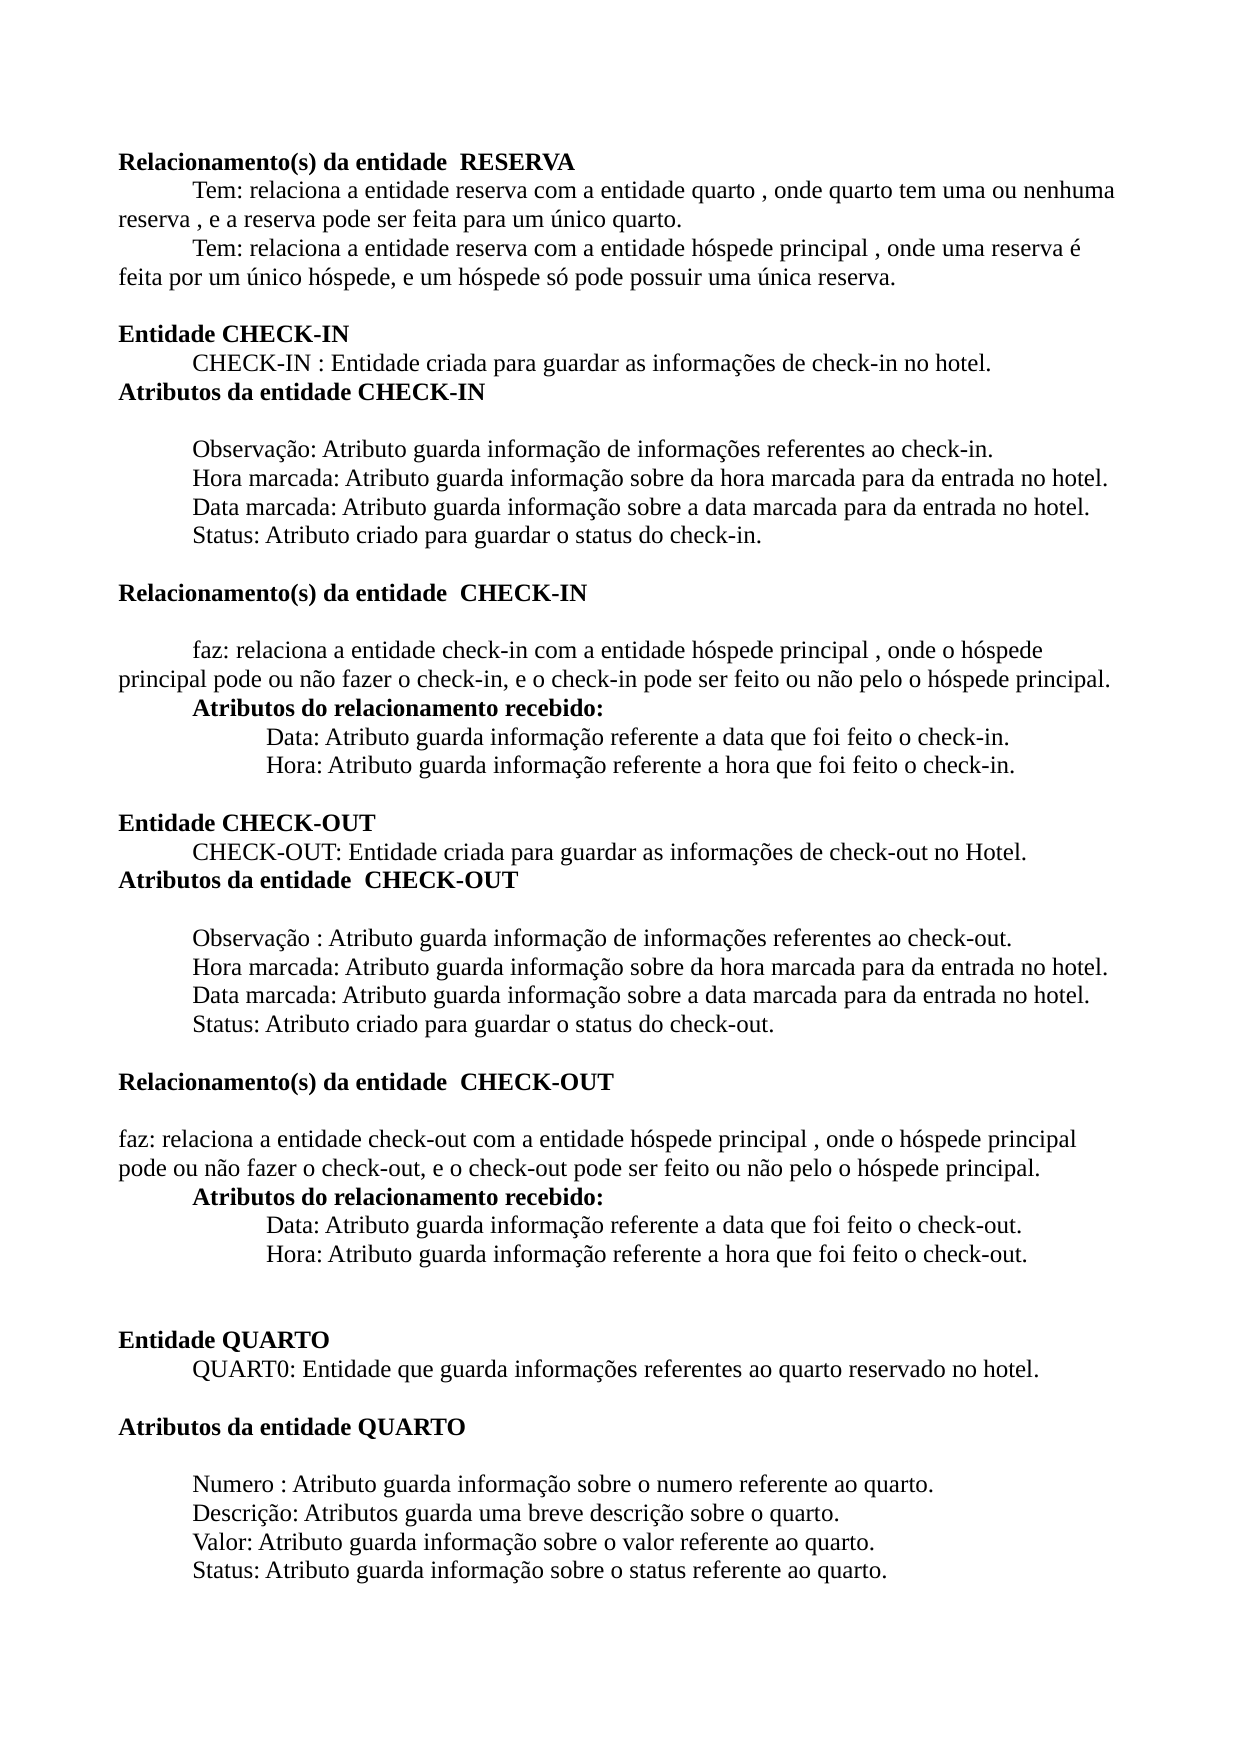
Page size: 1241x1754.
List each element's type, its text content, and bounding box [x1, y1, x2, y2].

text Numero : Atributo guarda informação sobre o numero referente ao quarto. [118, 1469, 1122, 1498]
text Entidade CHECK-IN [118, 319, 1122, 348]
text Observação: Atributo guarda informação de informações referentes ao check-in. [118, 434, 1122, 463]
text faz: relaciona a entidade check-out com a entidade hóspede principal , onde o hóspede principal pode ou não fazer o check-out, e o check-out pode ser feito ou não pelo o hóspede principal. [118, 1124, 1122, 1182]
text CHECK-OUT: Entidade criada para guardar as informações de check-out no Hotel. [118, 837, 1122, 866]
text Hora marcada: Atributo guarda informação sobre da hora marcada para da entrada no hotel. [118, 463, 1122, 492]
text Atributos do relacionamento recebido: [118, 1182, 1122, 1211]
text Data: Atributo guarda informação referente a data que foi feito o check-in. [118, 722, 1122, 751]
text Descrição: Atributos guarda uma breve descrição sobre o quarto. [118, 1498, 1122, 1527]
text Status: Atributo guarda informação sobre o status referente ao quarto. [118, 1556, 1122, 1584]
text Entidade CHECK-OUT [118, 808, 1122, 837]
text Observação : Atributo guarda informação de informações referentes ao check-out. [118, 923, 1122, 952]
text Hora: Atributo guarda informação referente a hora que foi feito o check-out. [118, 1239, 1122, 1268]
text Atributos da entidade CHECK-IN [118, 377, 1122, 406]
text Entidade QUARTO [118, 1326, 1122, 1354]
text Relacionamento(s) da entidade CHECK-IN [118, 578, 1122, 607]
text Data: Atributo guarda informação referente a data que foi feito o check-out. [118, 1211, 1122, 1239]
text QUART0: Entidade que guarda informações referentes ao quarto reservado no hotel. [118, 1354, 1122, 1383]
text Hora: Atributo guarda informação referente a hora que foi feito o check-in. [118, 751, 1122, 779]
text Atributos do relacionamento recebido: [118, 693, 1122, 722]
text Status: Atributo criado para guardar o status do check-in. [118, 521, 1122, 549]
text Atributos da entidade QUARTO [118, 1412, 1122, 1441]
text Status: Atributo criado para guardar o status do check-out. [118, 1009, 1122, 1038]
text Tem: relaciona a entidade reserva com a entidade hóspede principal , onde uma reserva é feita por um único hóspede, e um hóspede só pode possuir uma única reserva. [118, 233, 1122, 291]
text faz: relaciona a entidade check-in com a entidade hóspede principal , onde o hóspede principal pode ou não fazer o check-in, e o check-in pode ser feito ou não pelo o hóspede principal. [118, 636, 1122, 693]
text Data marcada: Atributo guarda informação sobre a data marcada para da entrada no hotel. [118, 981, 1122, 1009]
text Hora marcada: Atributo guarda informação sobre da hora marcada para da entrada no hotel. [118, 952, 1122, 981]
text Atributos da entidade CHECK-OUT [118, 866, 1122, 894]
text Data marcada: Atributo guarda informação sobre a data marcada para da entrada no hotel. [118, 492, 1122, 521]
text Valor: Atributo guarda informação sobre o valor referente ao quarto. [118, 1527, 1122, 1556]
text Tem: relaciona a entidade reserva com a entidade quarto , onde quarto tem uma ou nenhuma reserva , e a reserva pode ser feita para um único quarto. [118, 176, 1122, 233]
text Relacionamento(s) da entidade CHECK-OUT [118, 1067, 1122, 1096]
text Relacionamento(s) da entidade RESERVA [118, 147, 1122, 176]
text CHECK-IN : Entidade criada para guardar as informações de check-in no hotel. [118, 348, 1122, 377]
